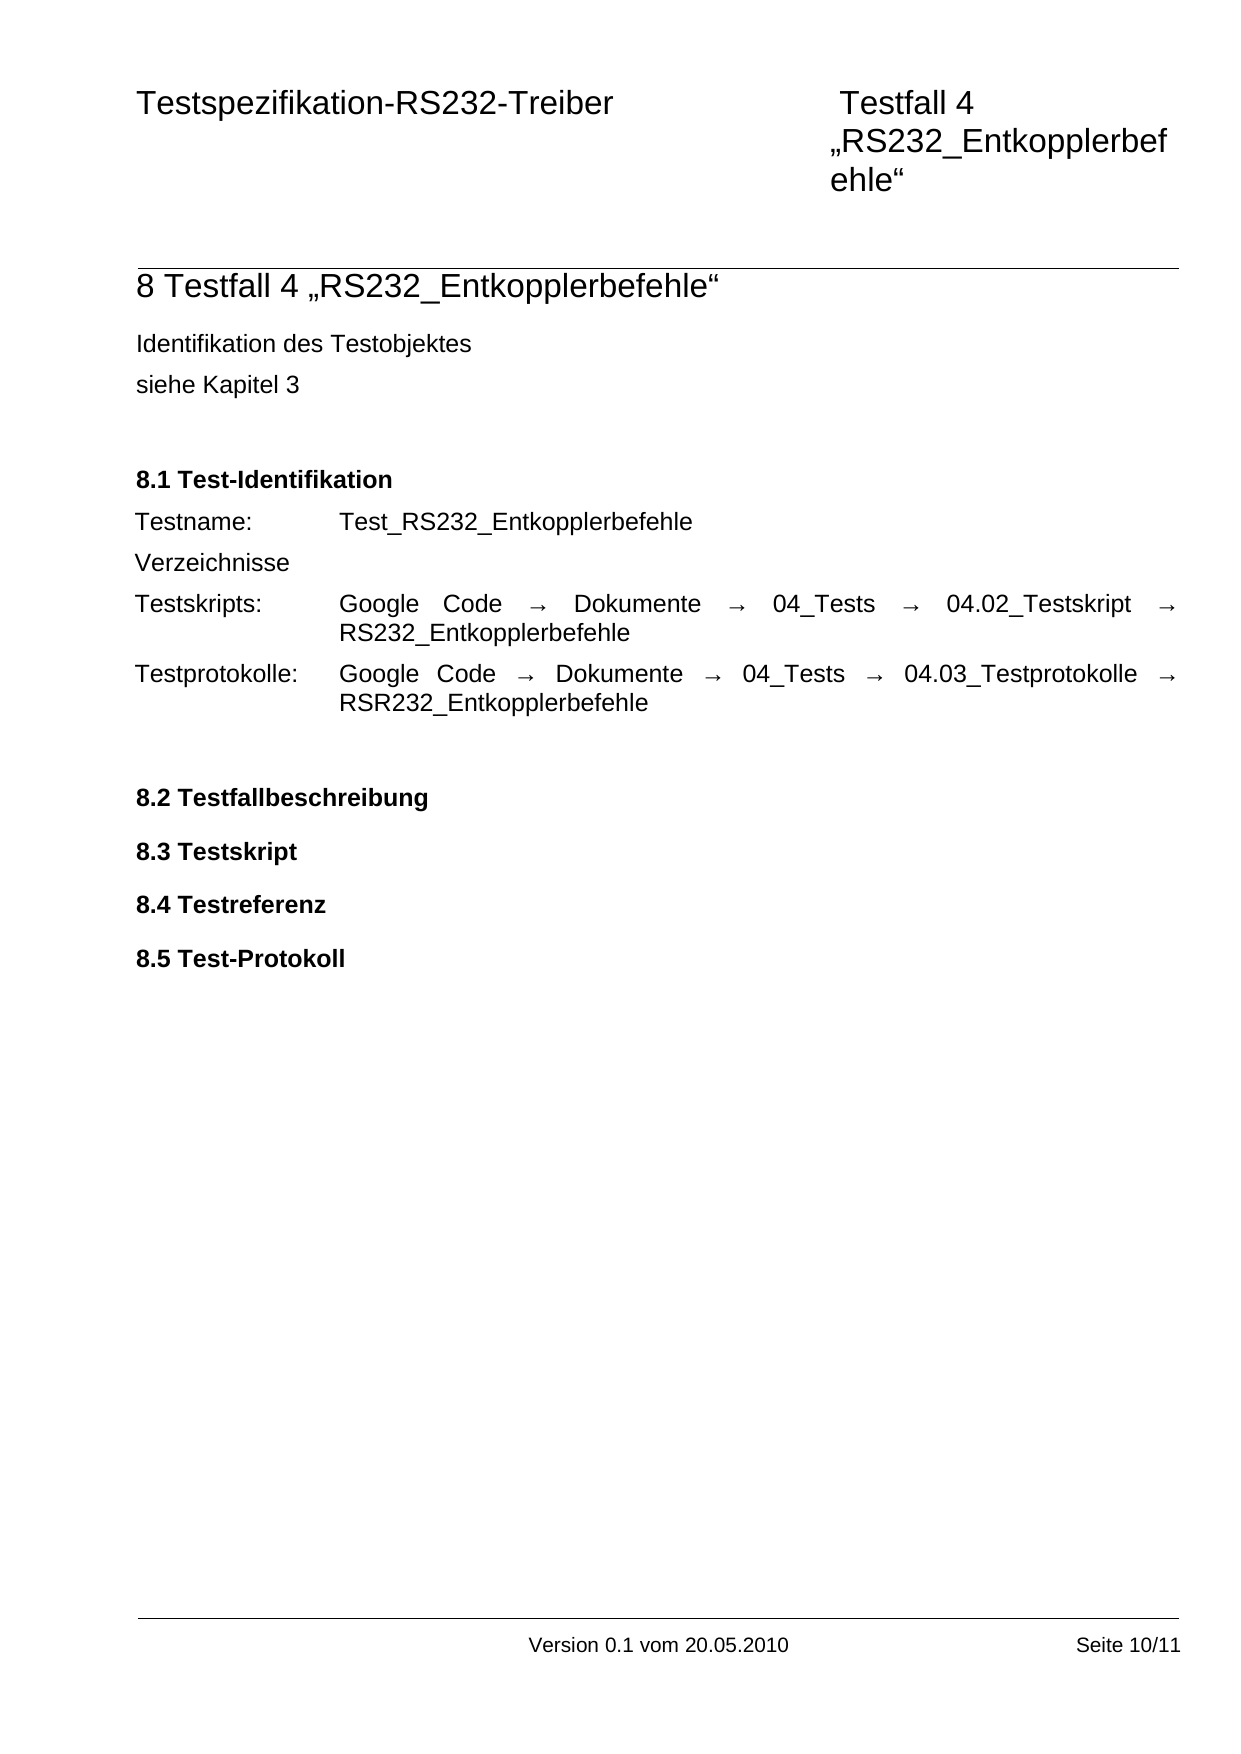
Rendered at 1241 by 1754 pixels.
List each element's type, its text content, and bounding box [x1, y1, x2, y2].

subtitle Testskript [136, 837, 1181, 866]
text Testprotokolle: Google Code → Dokumente → 04_Tests → 04.03_Testprotokolle → RSR232_Entkopplerbefehle [134, 659, 1181, 717]
subtitle Test-Protokoll [136, 944, 1181, 973]
text Testname: Test_RS232_Entkopplerbefehle [134, 507, 1181, 536]
subtitle Testreferenz [136, 891, 1181, 919]
text Verzeichnisse [134, 548, 1181, 577]
text Testskripts: Google Code → Dokumente → 04_Tests → 04.02_Testskript → RS232_Entkopplerbefehle [134, 589, 1181, 647]
subtitle Testfall 4 „RS232_Entkopplerbefehle“ [136, 289, 526, 304]
text siehe Kapitel 3 [136, 371, 1181, 399]
subtitle Testfall 4 „RS232_Entkopplerbefehle“ [548, 289, 1181, 304]
text Identifikation des Testobjektes [136, 329, 1181, 358]
subtitle Test-Identifikation [136, 466, 1181, 494]
subtitle Testfallbeschreibung [136, 783, 1181, 812]
